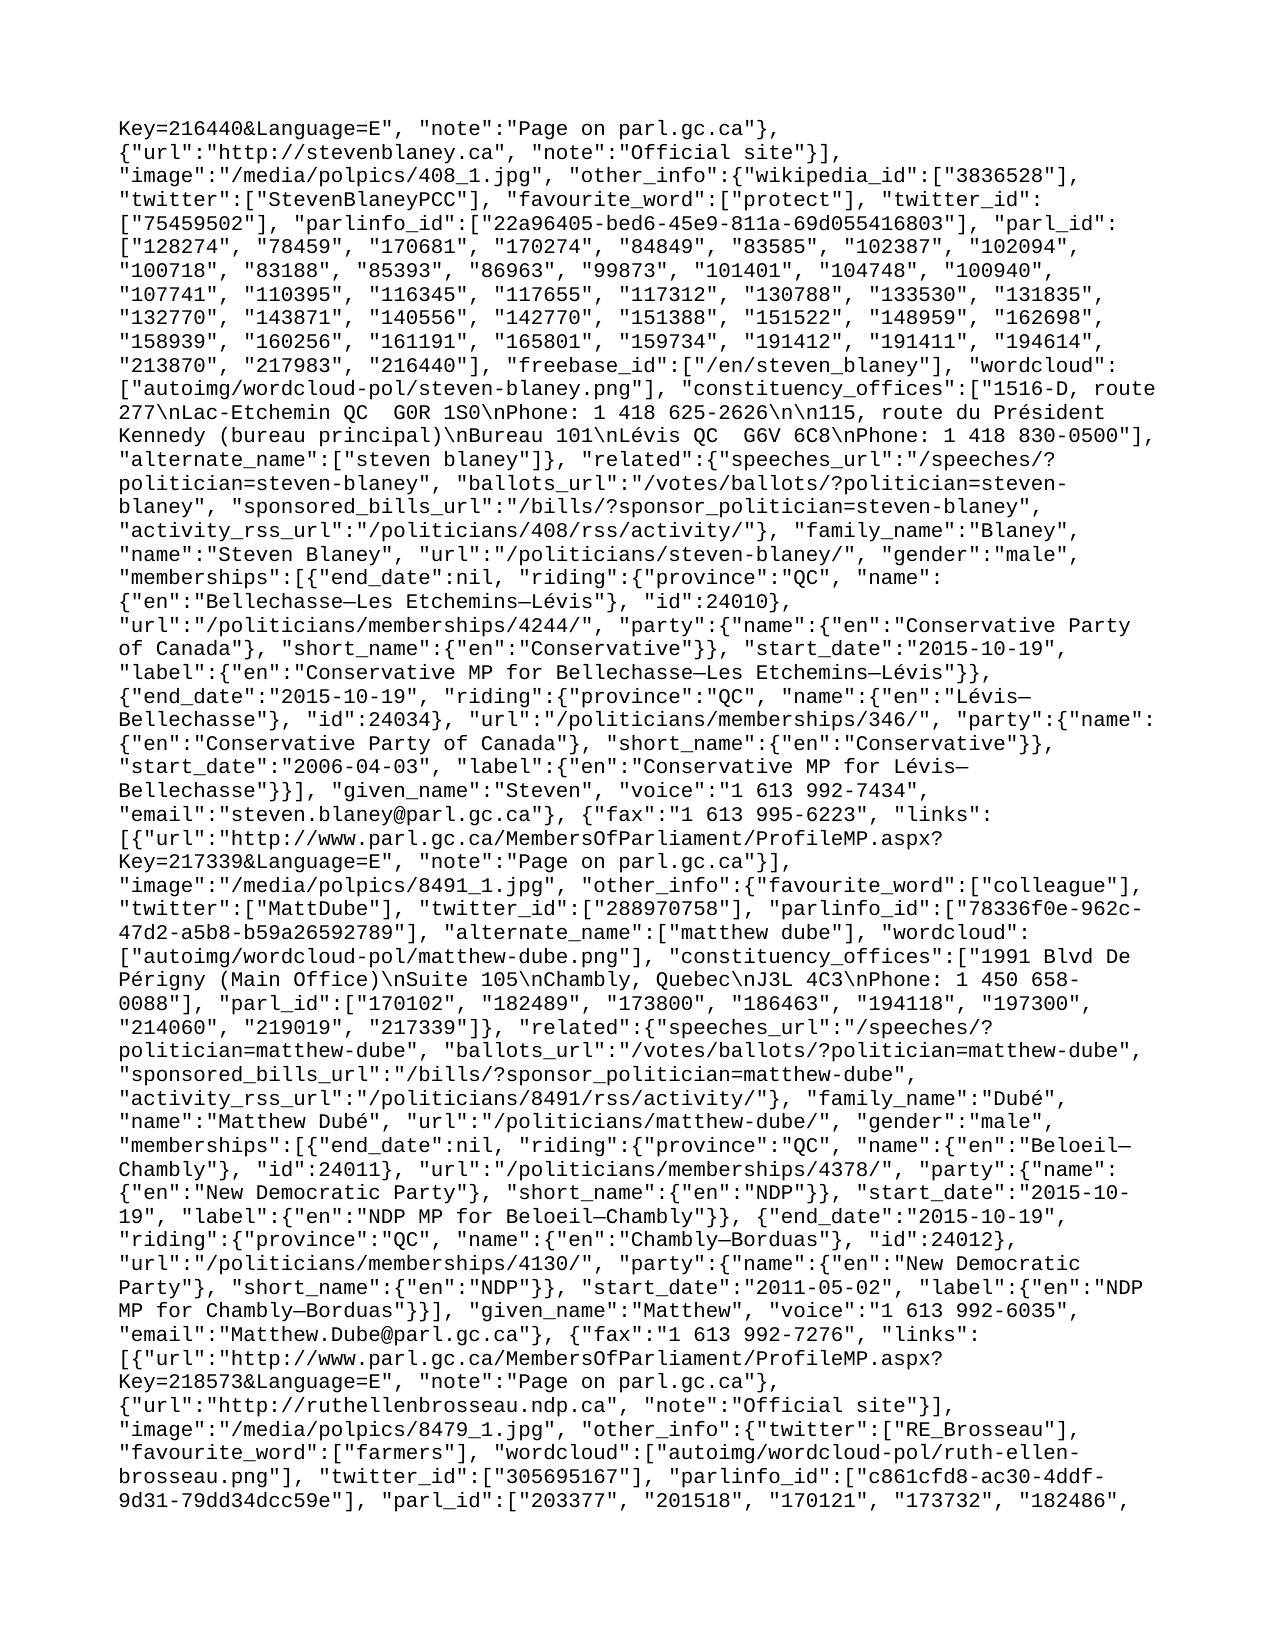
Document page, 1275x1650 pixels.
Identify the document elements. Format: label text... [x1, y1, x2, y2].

text Key=216440&Language=E", "note":"Page on parl.gc.ca"}, {"url":"http://stevenblaney.ca", "note":"Official site"}], "image":"/media/polpics/408_1.jpg", "other_info":{"wikipedia_id":["3836528"], "twitter":["StevenBlaneyPCC"], "favourite_word":["protect"], "twitter_id":["75459502"], "parlinfo_id":["22a96405-bed6-45e9-811a-69d055416803"], "parl_id":["128274", "78459", "170681", "170274", "84849", "83585", "102387", "102094", "100718", "83188", "85393", "86963", "99873", "101401", "104748", "100940", "107741", "110395", "116345", "117655", "117312", "130788", "133530", "131835", "132770", "143871", "140556", "142770", "151388", "151522", "148959", "162698", "158939", "160256", "161191", "165801", "159734", "191412", "191411", "194614", "213870", "217983", "216440"], "freebase_id":["/en/steven_blaney"], "wordcloud":["autoimg/wordcloud-pol/steven-blaney.png"], "constituency_offices":["1516-D, route 277\nLac-Etchemin QC G0R 1S0\nPhone: 1 418 625-2626\n\n115, route du Président Kennedy (bureau principal)\nBureau 101\nLévis QC G6V 6C8\nPhone: 1 418 830-0500"], "alternate_name":["steven blaney"]}, "related":{"speeches_url":"/speeches/?politician=steven-blaney", "ballots_url":"/votes/ballots/?politician=steven-blaney", "sponsored_bills_url":"/bills/?sponsor_politician=steven-blaney", "activity_rss_url":"/politicians/408/rss/activity/"}, "family_name":"Blaney", "name":"Steven Blaney", "url":"/politicians/steven-blaney/", "gender":"male", "memberships":[{"end_date":nil, "riding":{"province":"QC", "name":{"en":"Bellechasse—Les Etchemins—Lévis"}, "id":24010}, "url":"/politicians/memberships/4244/", "party":{"name":{"en":"Conservative Party of Canada"}, "short_name":{"en":"Conservative"}}, "start_date":"2015-10-19", "label":{"en":"Conservative MP for Bellechasse—Les Etchemins—Lévis"}}, {"end_date":"2015-10-19", "riding":{"province":"QC", "name":{"en":"Lévis—Bellechasse"}, "id":24034}, "url":"/politicians/memberships/346/", "party":{"name":{"en":"Conservative Party of Canada"}, "short_name":{"en":"Conservative"}}, "start_date":"2006-04-03", "label":{"en":"Conservative MP for Lévis—Bellechasse"}}], "given_name":"Steven", "voice":"1 613 992-7434", "email":"steven.blaney@parl.gc.ca"}, {"fax":"1 613 995-6223", "links":[{"url":"http://www.parl.gc.ca/MembersOfParliament/ProfileMP.aspx?Key=217339&Language=E", "note":"Page on parl.gc.ca"}], "image":"/media/polpics/8491_1.jpg", "other_info":{"favourite_word":["colleague"], "twitter":["MattDube"], "twitter_id":["288970758"], "parlinfo_id":["78336f0e-962c-47d2-a5b8-b59a26592789"], "alternate_name":["matthew dube"], "wordcloud":["autoimg/wordcloud-pol/matthew-dube.png"], "constituency_offices":["1991 Blvd De Périgny (Main Office)\nSuite 105\nChambly, Quebec\nJ3L 4C3\nPhone: 1 450 658-0088"], "parl_id":["170102", "182489", "173800", "186463", "194118", "197300", "214060", "219019", "217339"]}, "related":{"speeches_url":"/speeches/?politician=matthew-dube", "ballots_url":"/votes/ballots/?politician=matthew-dube", "sponsored_bills_url":"/bills/?sponsor_politician=matthew-dube", "activity_rss_url":"/politicians/8491/rss/activity/"}, "family_name":"Dubé", "name":"Matthew Dubé", "url":"/politicians/matthew-dube/", "gender":"male", "memberships":[{"end_date":nil, "riding":{"province":"QC", "name":{"en":"Beloeil—Chambly"}, "id":24011}, "url":"/politicians/memberships/4378/", "party":{"name":{"en":"New Democratic Party"}, "short_name":{"en":"NDP"}}, "start_date":"2015-10-19", "label":{"en":"NDP MP for Beloeil—Chambly"}}, {"end_date":"2015-10-19", "riding":{"province":"QC", "name":{"en":"Chambly—Borduas"}, "id":24012}, "url":"/politicians/memberships/4130/", "party":{"name":{"en":"New Democratic Party"}, "short_name":{"en":"NDP"}}, "start_date":"2011-05-02", "label":{"en":"NDP MP for Chambly—Borduas"}}], "given_name":"Matthew", "voice":"1 613 992-6035", "email":"Matthew.Dube@parl.gc.ca"}, {"fax":"1 613 992-7276", "links":[{"url":"http://www.parl.gc.ca/MembersOfParliament/ProfileMP.aspx?Key=218573&Language=E", "note":"Page on parl.gc.ca"}, {"url":"http://ruthellenbrosseau.ndp.ca", "note":"Official site"}], "image":"/media/polpics/8479_1.jpg", "other_info":{"twitter":["RE_Brosseau"], "favourite_word":["farmers"], "wordcloud":["autoimg/wordcloud-pol/ruth-ellen-brosseau.png"], "twitter_id":["305695167"], "parlinfo_id":["c861cfd8-ac30-4ddf-9d31-79dd34dcc59e"], "parl_id":["203377", "201518", "170121", "173732", "182486", [118, 118, 1157, 1513]
